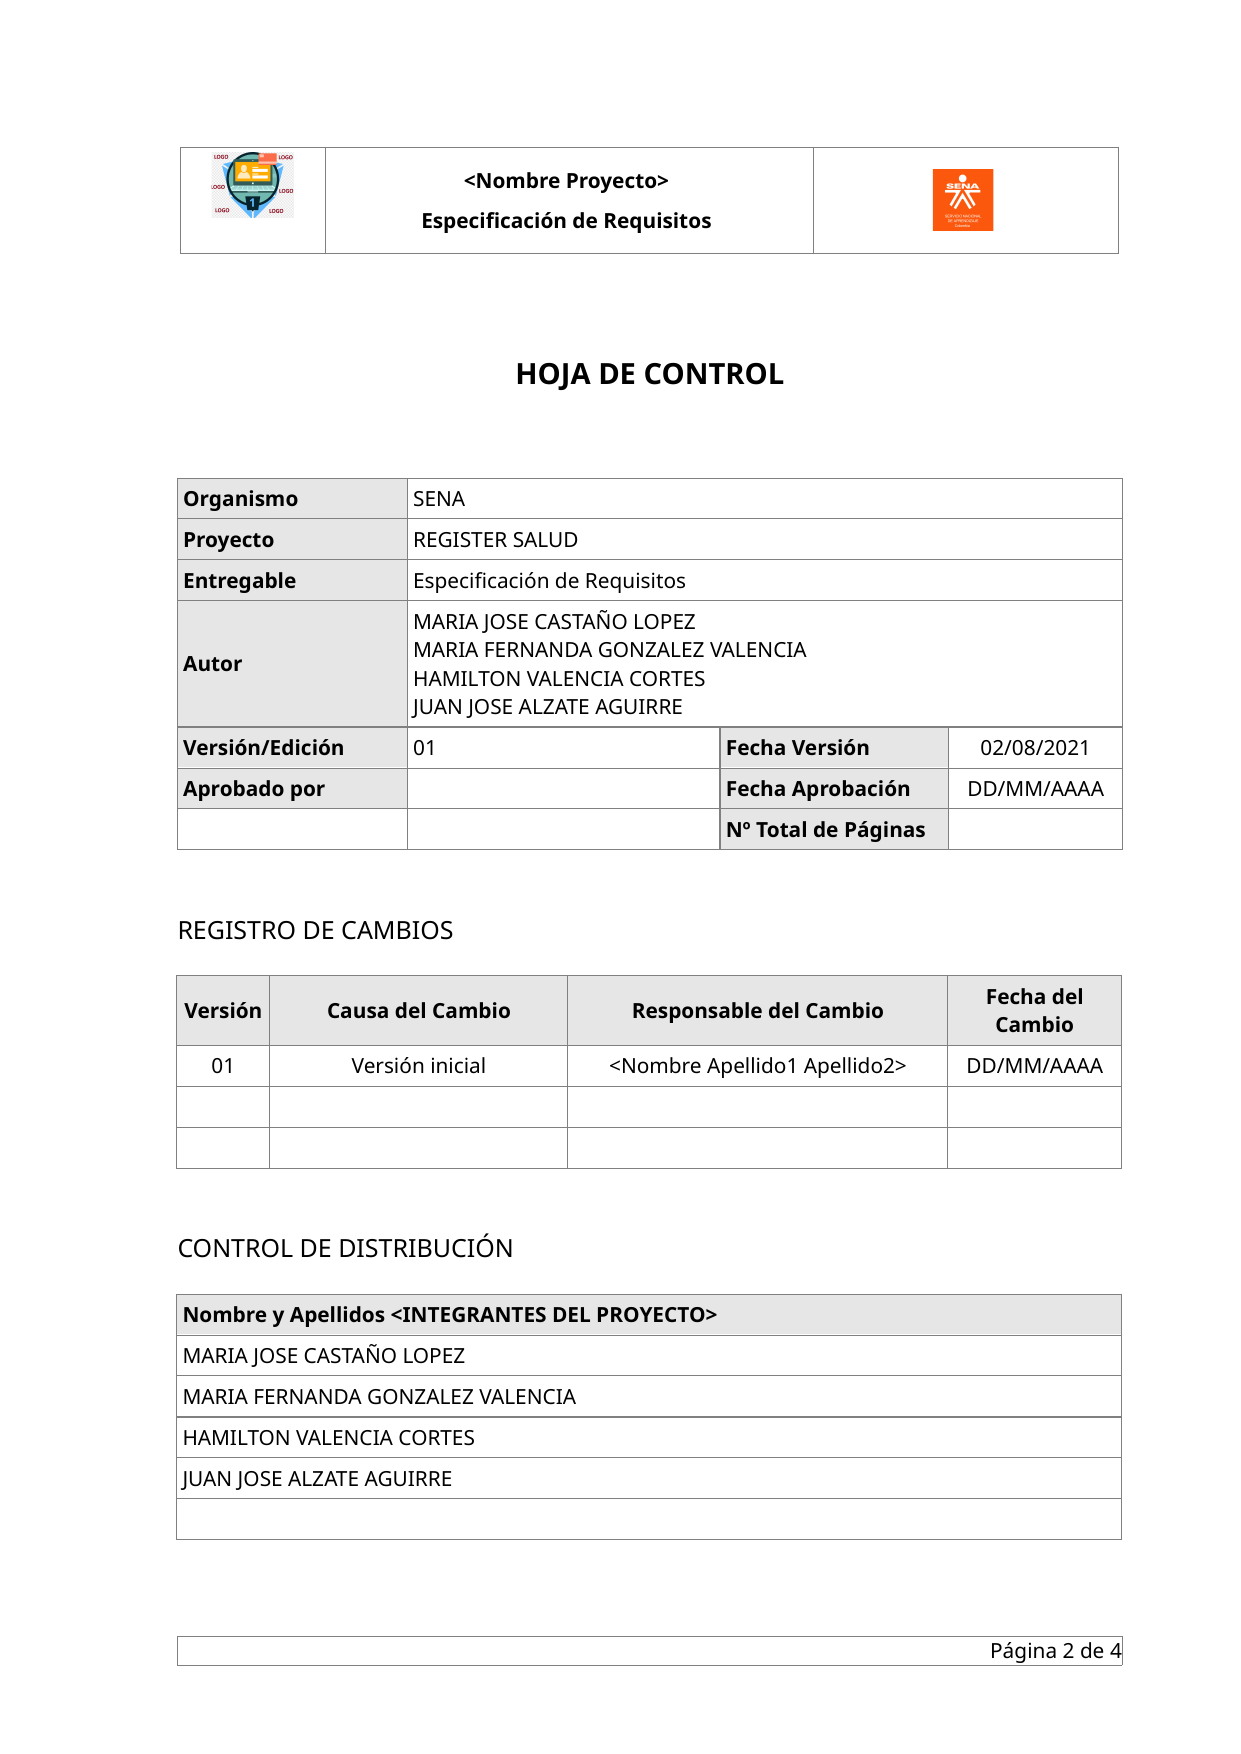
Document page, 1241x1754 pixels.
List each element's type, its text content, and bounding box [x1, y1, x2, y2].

text CONTROL DE DISTRIBUCIÓN [177, 1231, 1122, 1265]
table_cell Nº Total de Páginas [721, 809, 948, 849]
table_cell HAMILTON VALENCIA CORTES [177, 1418, 1121, 1457]
table_cell <Nombre Apellido1 Apellido2> [568, 1046, 947, 1086]
table_cell [948, 1087, 1121, 1127]
table_cell [568, 1128, 947, 1167]
table_cell JUAN JOSE ALZATE AGUIRRE [177, 1458, 1121, 1498]
table_header Versión [177, 976, 269, 1045]
table_cell Entregable [178, 560, 407, 600]
table_cell REGISTER SALUD [408, 519, 1122, 559]
table_cell Autor [178, 601, 407, 726]
table_cell 01 [177, 1046, 269, 1086]
table_cell Versión inicial [270, 1046, 567, 1086]
table_header Causa del Cambio [270, 976, 567, 1045]
table_cell [178, 809, 407, 849]
table_cell [408, 809, 719, 849]
text REGISTRO DE CAMBIOS [177, 913, 1122, 947]
table_cell [948, 1128, 1121, 1167]
table_cell DD/MM/AAAA [948, 1046, 1121, 1086]
table_cell DD/MM/AAAA [949, 769, 1122, 808]
table_header Responsable del Cambio [568, 976, 947, 1045]
table_cell 02/08/2021 [949, 728, 1122, 767]
table_cell MARIA JOSE CASTAÑO LOPEZ MARIA FERNANDA GONZALEZ VALENCIA HAMILTON VALENCIA CORTES JUAN JOSE ALZATE AGUIRRE [408, 601, 1122, 726]
table_cell Fecha Aprobación [721, 769, 948, 808]
text HOJA DE CONTROL [177, 353, 1122, 393]
table_cell [177, 1499, 1121, 1539]
table_cell [949, 809, 1122, 849]
table_cell Versión/Edición [178, 728, 407, 767]
table_cell [270, 1087, 567, 1127]
table_cell MARIA JOSE CASTAÑO LOPEZ [177, 1336, 1121, 1375]
table_cell Fecha Versión [721, 728, 948, 767]
table_cell Especificación de Requisitos [408, 560, 1122, 600]
table_cell [568, 1087, 947, 1127]
table_cell MARIA FERNANDA GONZALEZ VALENCIA [177, 1376, 1121, 1416]
table_cell [270, 1128, 567, 1167]
table_cell [408, 769, 719, 808]
table_cell Aprobado por [178, 769, 407, 808]
table_cell [177, 1128, 269, 1167]
table_cell [177, 1087, 269, 1127]
table_cell Proyecto [178, 519, 407, 559]
table_header Nombre y Apellidos <INTEGRANTES DEL PROYECTO> [177, 1295, 1121, 1334]
table_header Organismo [178, 479, 407, 518]
table_cell 01 [408, 728, 719, 767]
table_header SENA [408, 479, 1122, 518]
table_header Fecha del Cambio [948, 976, 1121, 1045]
